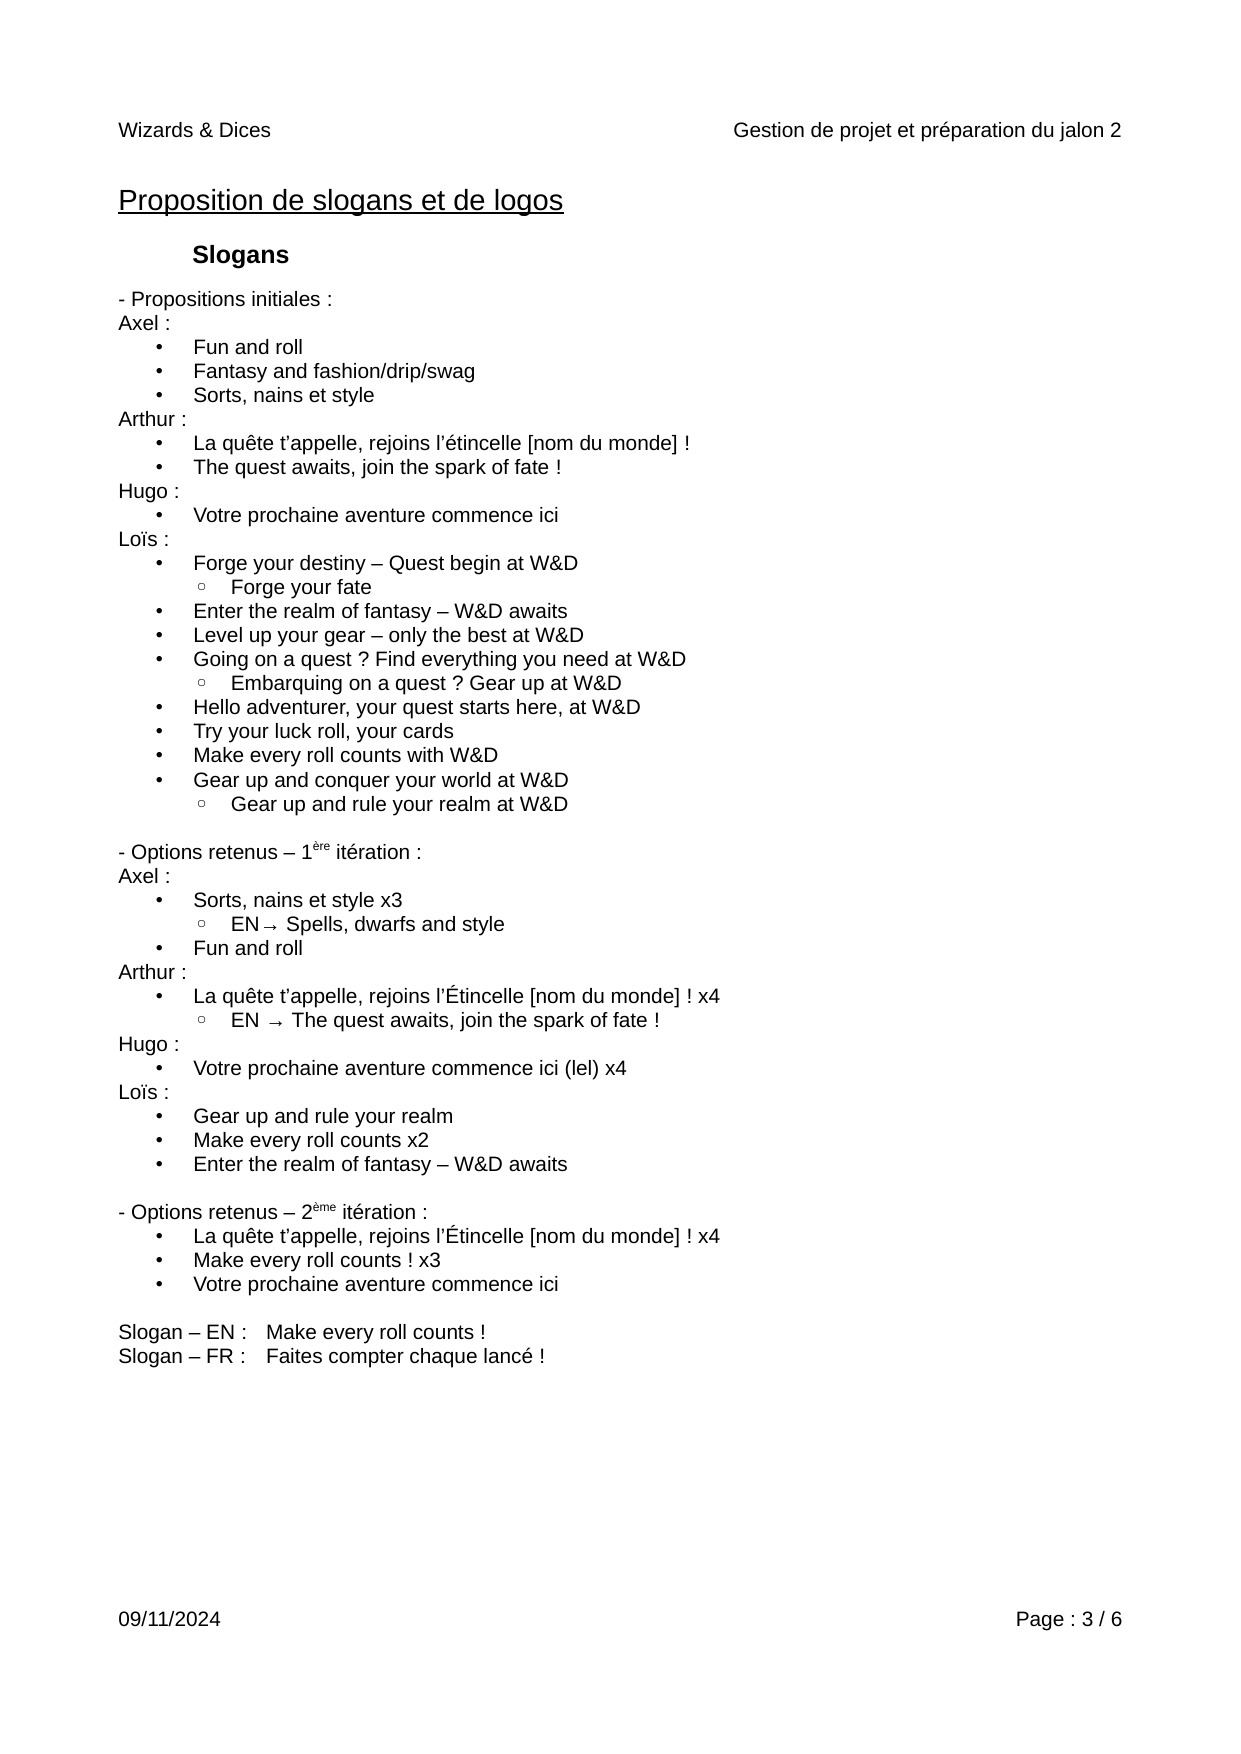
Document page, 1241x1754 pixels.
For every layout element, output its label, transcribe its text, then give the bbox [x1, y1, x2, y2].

text Loïs : [118, 1080, 1122, 1104]
text - Options retenus – 1ère itération : [118, 839, 1122, 863]
list Sorts, nains et style x3 [156, 887, 1122, 911]
list La quête t’appelle, rejoins l’Étincelle [nom du monde] ! x4 [156, 983, 1122, 1008]
list Enter the realm of fantasy – W&D awaits [156, 1152, 1122, 1176]
list Votre prochaine aventure commence ici [156, 1272, 1122, 1296]
list Gear up and rule your realm [156, 1104, 1122, 1128]
list Make every roll counts x2 [156, 1128, 1122, 1152]
list Fun and roll [156, 936, 1122, 959]
text - Propositions initiales : [118, 287, 1122, 311]
list EN → The quest awaits, join the spark of fate ! [193, 1008, 1122, 1032]
text Hugo : [118, 479, 1122, 503]
list Hello adventurer, your quest starts here, at W&D [156, 695, 1122, 719]
list EN→ Spells, dwarfs and style [193, 911, 1122, 936]
list Going on a quest ? Find everything you need at W&D [156, 647, 1122, 671]
list Forge your destiny – Quest begin at W&D [156, 551, 1122, 575]
list La quête t’appelle, rejoins l’étincelle [nom du monde] ! [156, 431, 1122, 455]
list Gear up and conquer your world at W&D [156, 767, 1122, 791]
list Votre prochaine aventure commence ici [156, 503, 1122, 527]
list Sorts, nains et style [156, 383, 1122, 407]
list Fun and roll [156, 334, 1122, 359]
text Slogan – EN : Make every roll counts ! [118, 1320, 1122, 1344]
text Arthur : [118, 959, 1122, 983]
subtitle Slogans [192, 240, 1122, 269]
list Forge your fate [193, 575, 1122, 599]
text Hugo : [118, 1032, 1122, 1056]
list Level up your gear – only the best at W&D [156, 623, 1122, 647]
text Axel : [118, 311, 1122, 334]
list Try your luck roll, your cards [156, 719, 1122, 743]
list Make every roll counts ! x3 [156, 1248, 1122, 1272]
subtitle Proposition de slogans et de logos [118, 183, 1122, 217]
text Slogan – FR : Faites compter chaque lancé ! [118, 1344, 1122, 1368]
list The quest awaits, join the spark of fate ! [156, 455, 1122, 479]
text Arthur : [118, 407, 1122, 431]
list Fantasy and fashion/drip/swag [156, 359, 1122, 383]
text Axel : [118, 863, 1122, 887]
list La quête t’appelle, rejoins l’Étincelle [nom du monde] ! x4 [156, 1224, 1122, 1248]
list Gear up and rule your realm at W&D [193, 791, 1122, 816]
list Make every roll counts with W&D [156, 743, 1122, 767]
list Votre prochaine aventure commence ici (lel) x4 [156, 1056, 1122, 1080]
list Enter the realm of fantasy – W&D awaits [156, 599, 1122, 623]
list Embarquing on a quest ? Gear up at W&D [193, 671, 1122, 695]
text - Options retenus – 2ème itération : [118, 1200, 1122, 1224]
text Loïs : [118, 527, 1122, 551]
